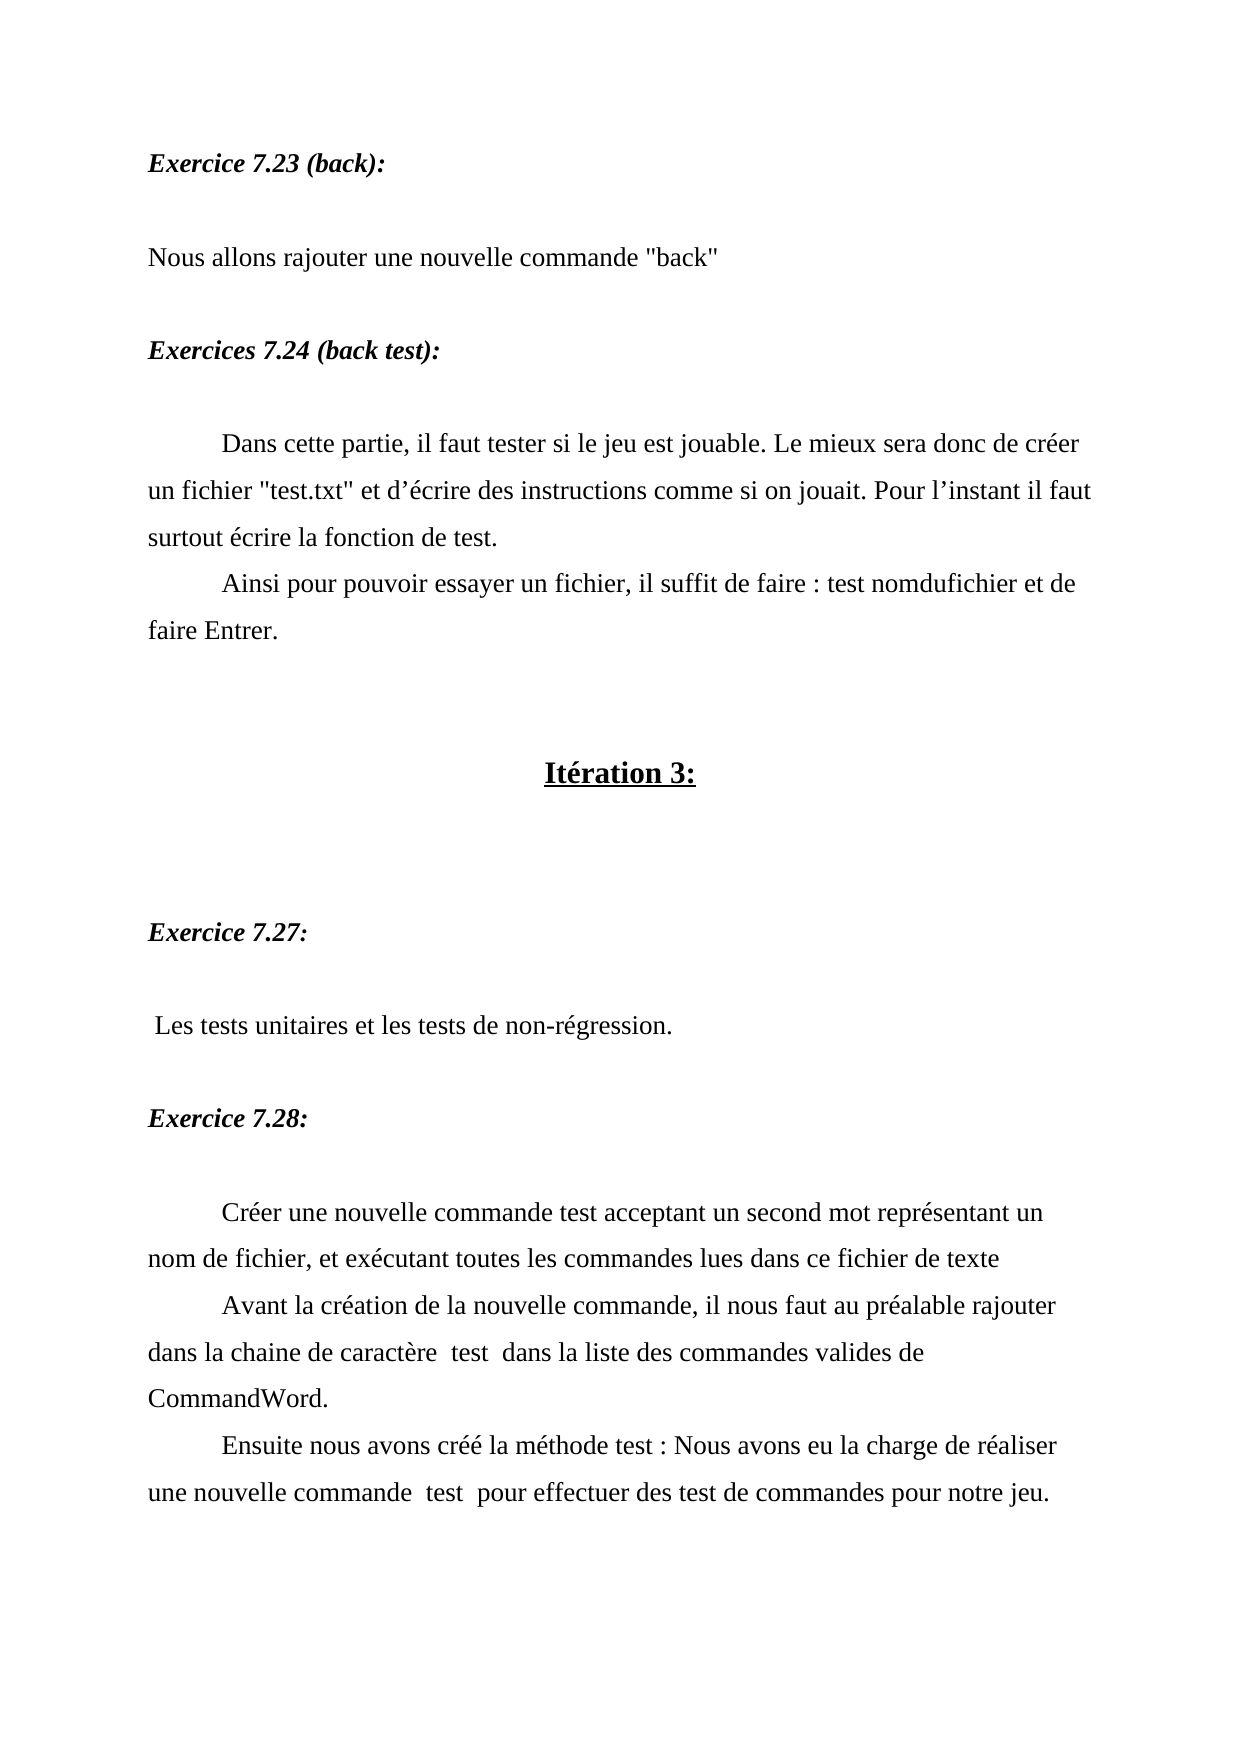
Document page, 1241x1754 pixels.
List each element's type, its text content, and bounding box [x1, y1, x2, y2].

text Exercices 7.24 (back test): [148, 334, 1093, 365]
text Créer une nouvelle commande test acceptant un second mot représentant un nom de fichier, et exécutant toutes les commandes lues dans ce fichier de texte [148, 1196, 1093, 1274]
text Ensuite nous avons créé la méthode test : Nous avons eu la charge de réaliser une nouvelle commande test pour effectuer des test de commandes pour notre jeu. [148, 1429, 1093, 1507]
text Les tests unitaires et les tests de non-régression. [148, 1009, 1093, 1040]
text Exercice 7.27: [148, 916, 1093, 947]
text Avant la création de la nouvelle commande, il nous faut au préalable rajouter dans la chaine de caractère test dans la liste des commandes valides de CommandWord. [148, 1289, 1093, 1414]
text Exercice 7.28: [148, 1102, 1093, 1134]
text Dans cette partie, il faut tester si le jeu est jouable. Le mieux sera donc de créer un fichier "test.txt" et d’écrire des instructions comme si on jouait. Pour l’instant il faut surtout écrire la fonction de test. [148, 428, 1093, 552]
text Ainsi pour pouvoir essayer un fichier, il suffit de faire : test nomdufichier et de faire Entrer. [148, 568, 1093, 645]
text Exercice 7.23 (back): [148, 148, 1093, 179]
text Nous allons rajouter une nouvelle commande "back" [148, 241, 1093, 272]
text Itération 3: [148, 754, 1093, 790]
